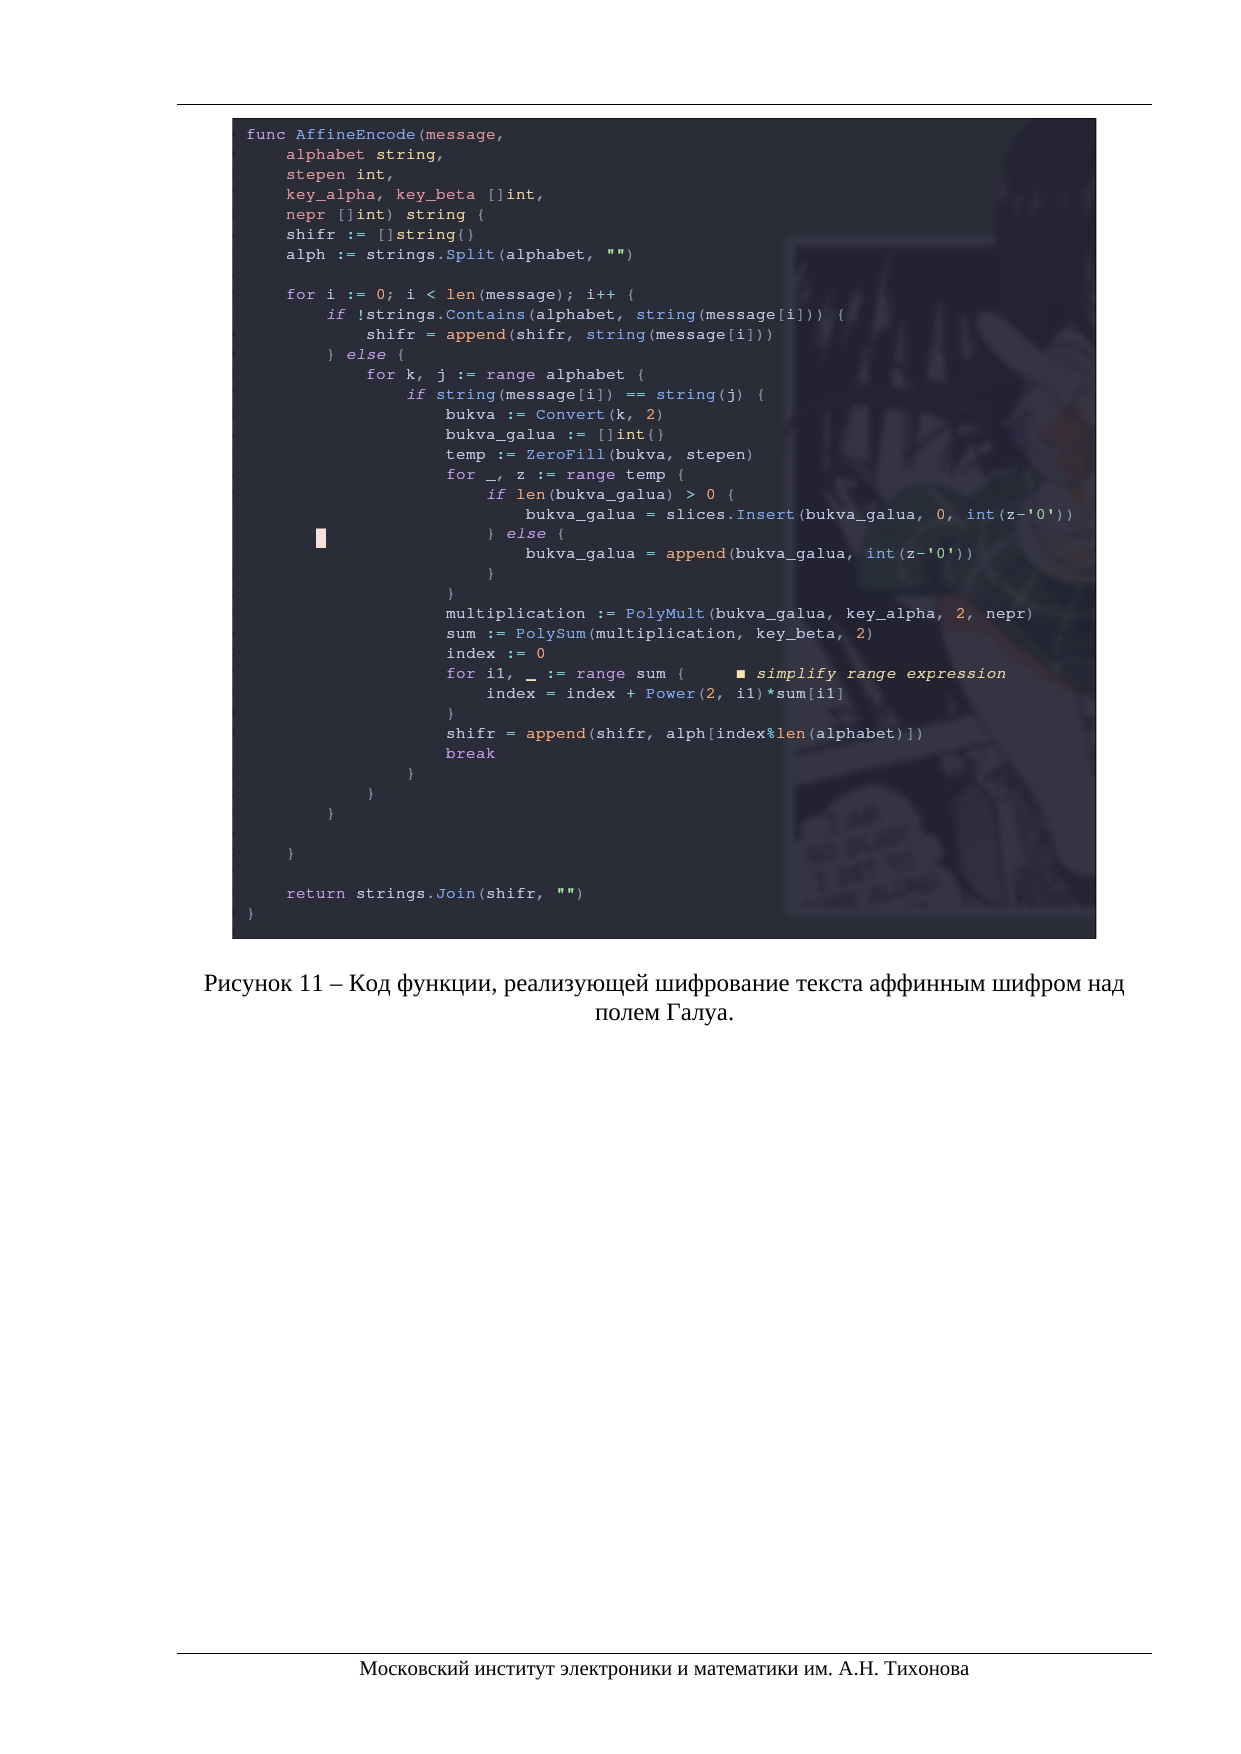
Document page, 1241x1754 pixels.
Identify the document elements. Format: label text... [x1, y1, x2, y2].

text Рисунок 11 – Код функции, реализующей шифрование текста аффинным шифром над полем Галуа. [177, 968, 1152, 1025]
picture [232, 118, 1097, 939]
